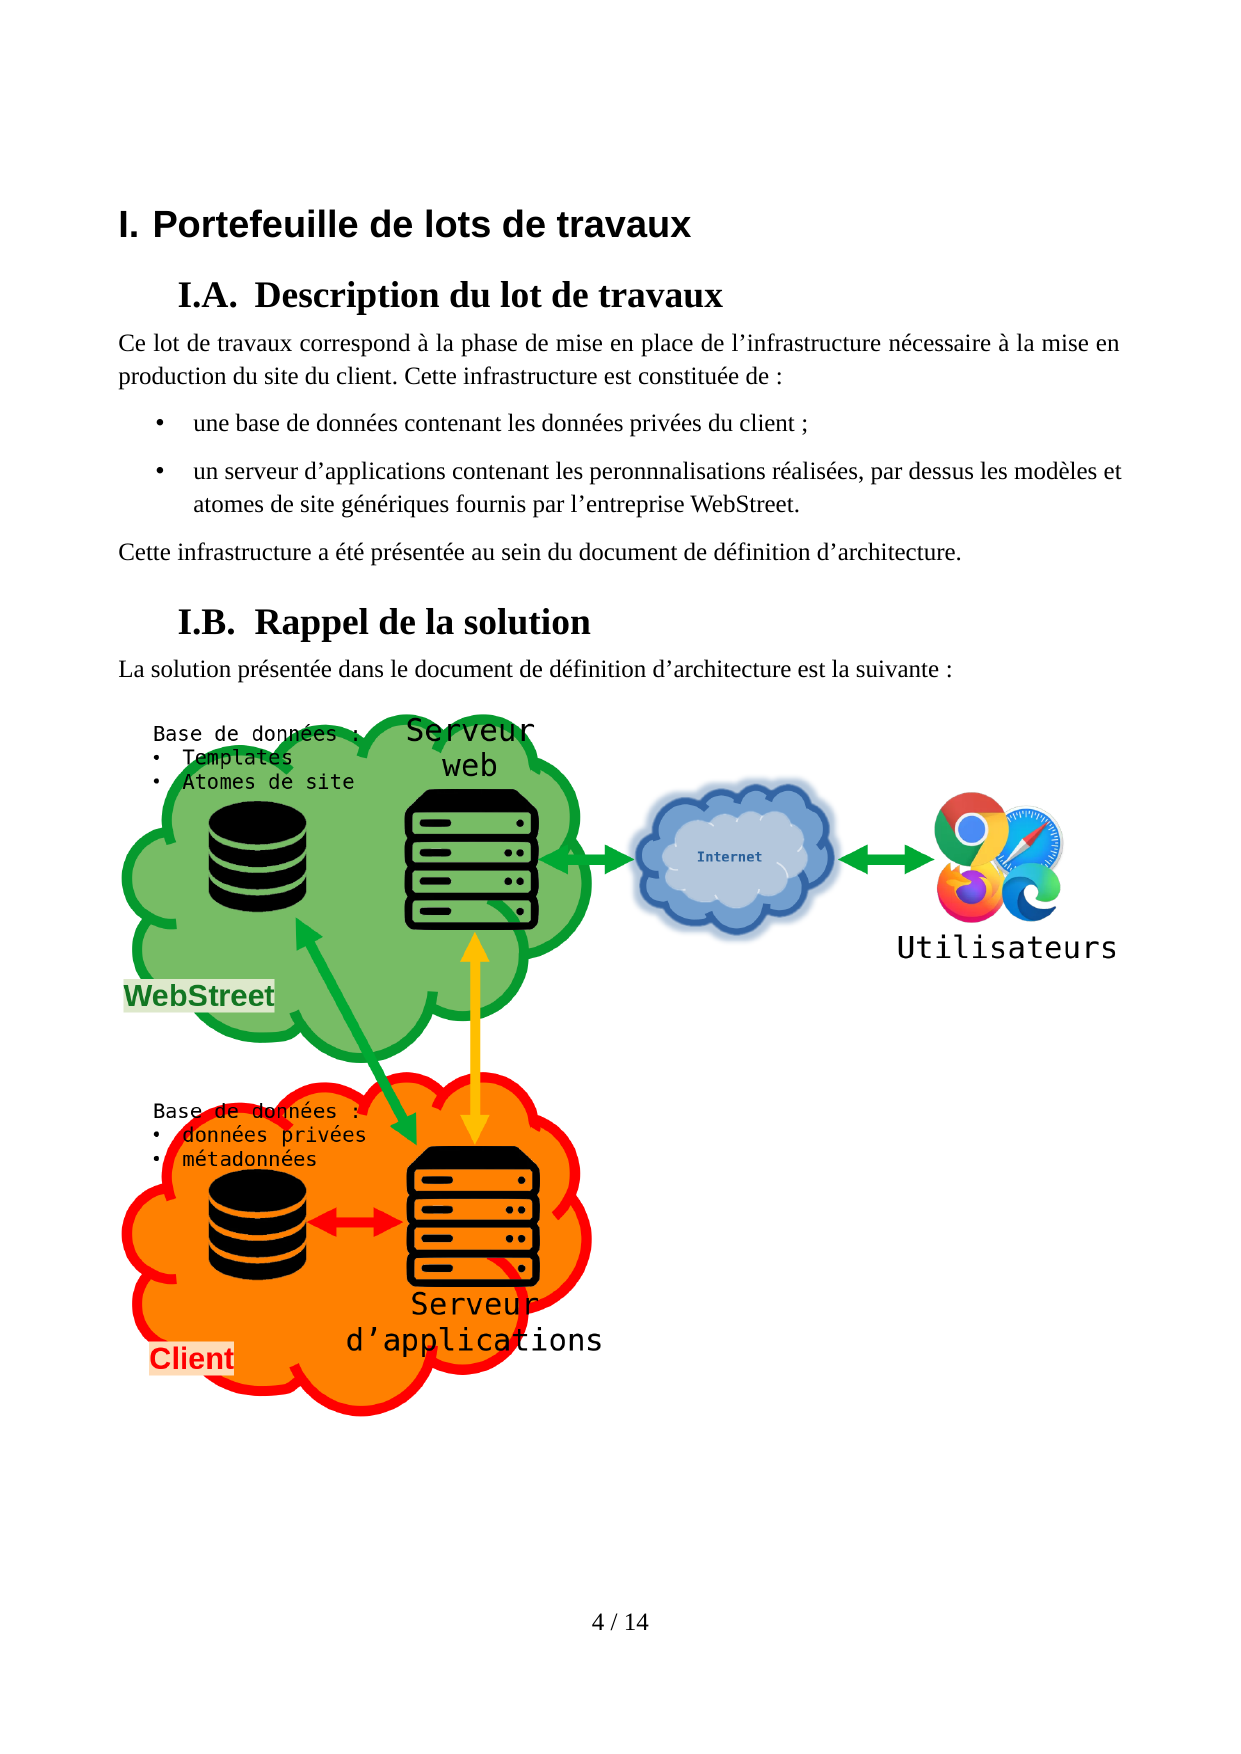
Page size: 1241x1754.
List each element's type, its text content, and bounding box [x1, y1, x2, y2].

list un serveur d’applications contenant les peronnnalisations réalisées, par dessus les modèles et atomes de site génériques fournis par l’entreprise WebStreet. [156, 456, 1122, 518]
subtitle Portefeuille de lots de travaux [118, 201, 1122, 245]
subtitle Description du lot de travaux [118, 272, 1122, 315]
subtitle Rappel de la solution [118, 599, 1122, 642]
list une base de données contenant les données privées du client ; [156, 408, 1122, 437]
text Ce lot de travaux correspond à la phase de mise en place de l’infrastructure nécessaire à la mise en production du site du client. Cette infrastructure est constituée de : [118, 328, 1122, 389]
text La solution présentée dans le document de définition d’architecture est la suivante : [118, 654, 1122, 683]
text Cette infrastructure a été présentée au sein du document de définition d’architecture. [118, 537, 1122, 565]
picture [118, 702, 1123, 1418]
